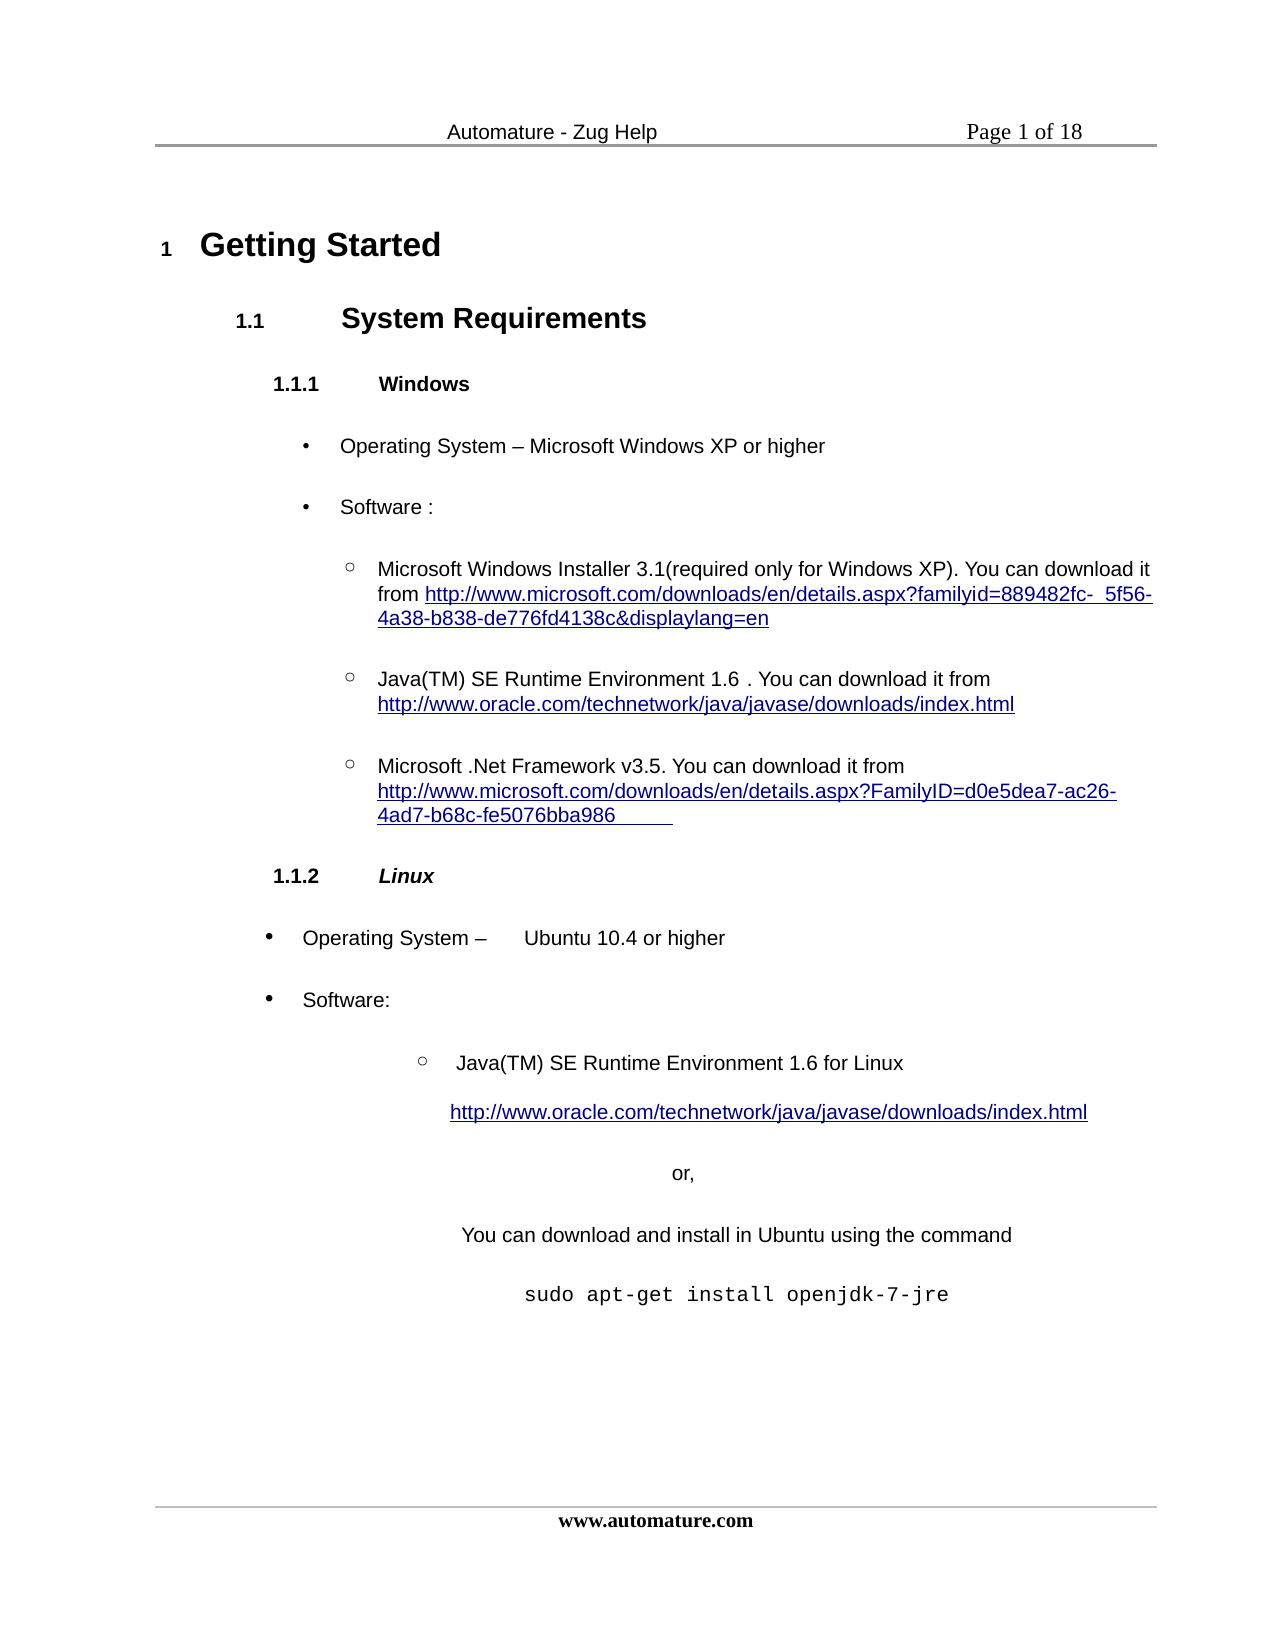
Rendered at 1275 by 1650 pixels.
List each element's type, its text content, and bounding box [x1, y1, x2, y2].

subtitle System Requirements [229, 301, 1157, 335]
list Microsoft .Net Framework v3.5. You can download it from http://www.microsoft.com/downloads/en/details.aspx?FamilyID=d0e5dea7-ac26-4ad7-b68c-fe5076bba986 [340, 754, 1157, 827]
list Operating System – Microsoft Windows XP or higher [302, 434, 1157, 458]
list Java(TM) SE Runtime Environment 1.6 for Linux http://www.oracle.com/technetwork/java/javase/downloads/index.html [412, 1051, 1157, 1123]
list sudo apt-get install openjdk-7-jre [524, 1284, 1157, 1307]
list Microsoft Windows Installer 3.1(required only for Windows XP). You can download it from http://www.microsoft.com/downloads/en/details.aspx?familyid=889482fc- 5f56-4a38-b838-de776fd4138c&displaylang=en [340, 557, 1157, 630]
list You can download and install in Ubuntu using the command [302, 1222, 1157, 1246]
list Java(TM) SE Runtime Environment 1.6 . You can download it from http://www.oracle.com/technetwork/java/javase/downloads/index.html [340, 667, 1157, 716]
subtitle Getting Started [154, 225, 1157, 264]
subtitle Linux [267, 864, 1157, 888]
list Operating System – Ubuntu 10.4 or higher [265, 926, 1157, 951]
list Software: [265, 988, 1157, 1013]
list Software : [302, 495, 1157, 519]
subtitle Windows [267, 372, 1157, 396]
list or, [412, 1161, 1157, 1185]
